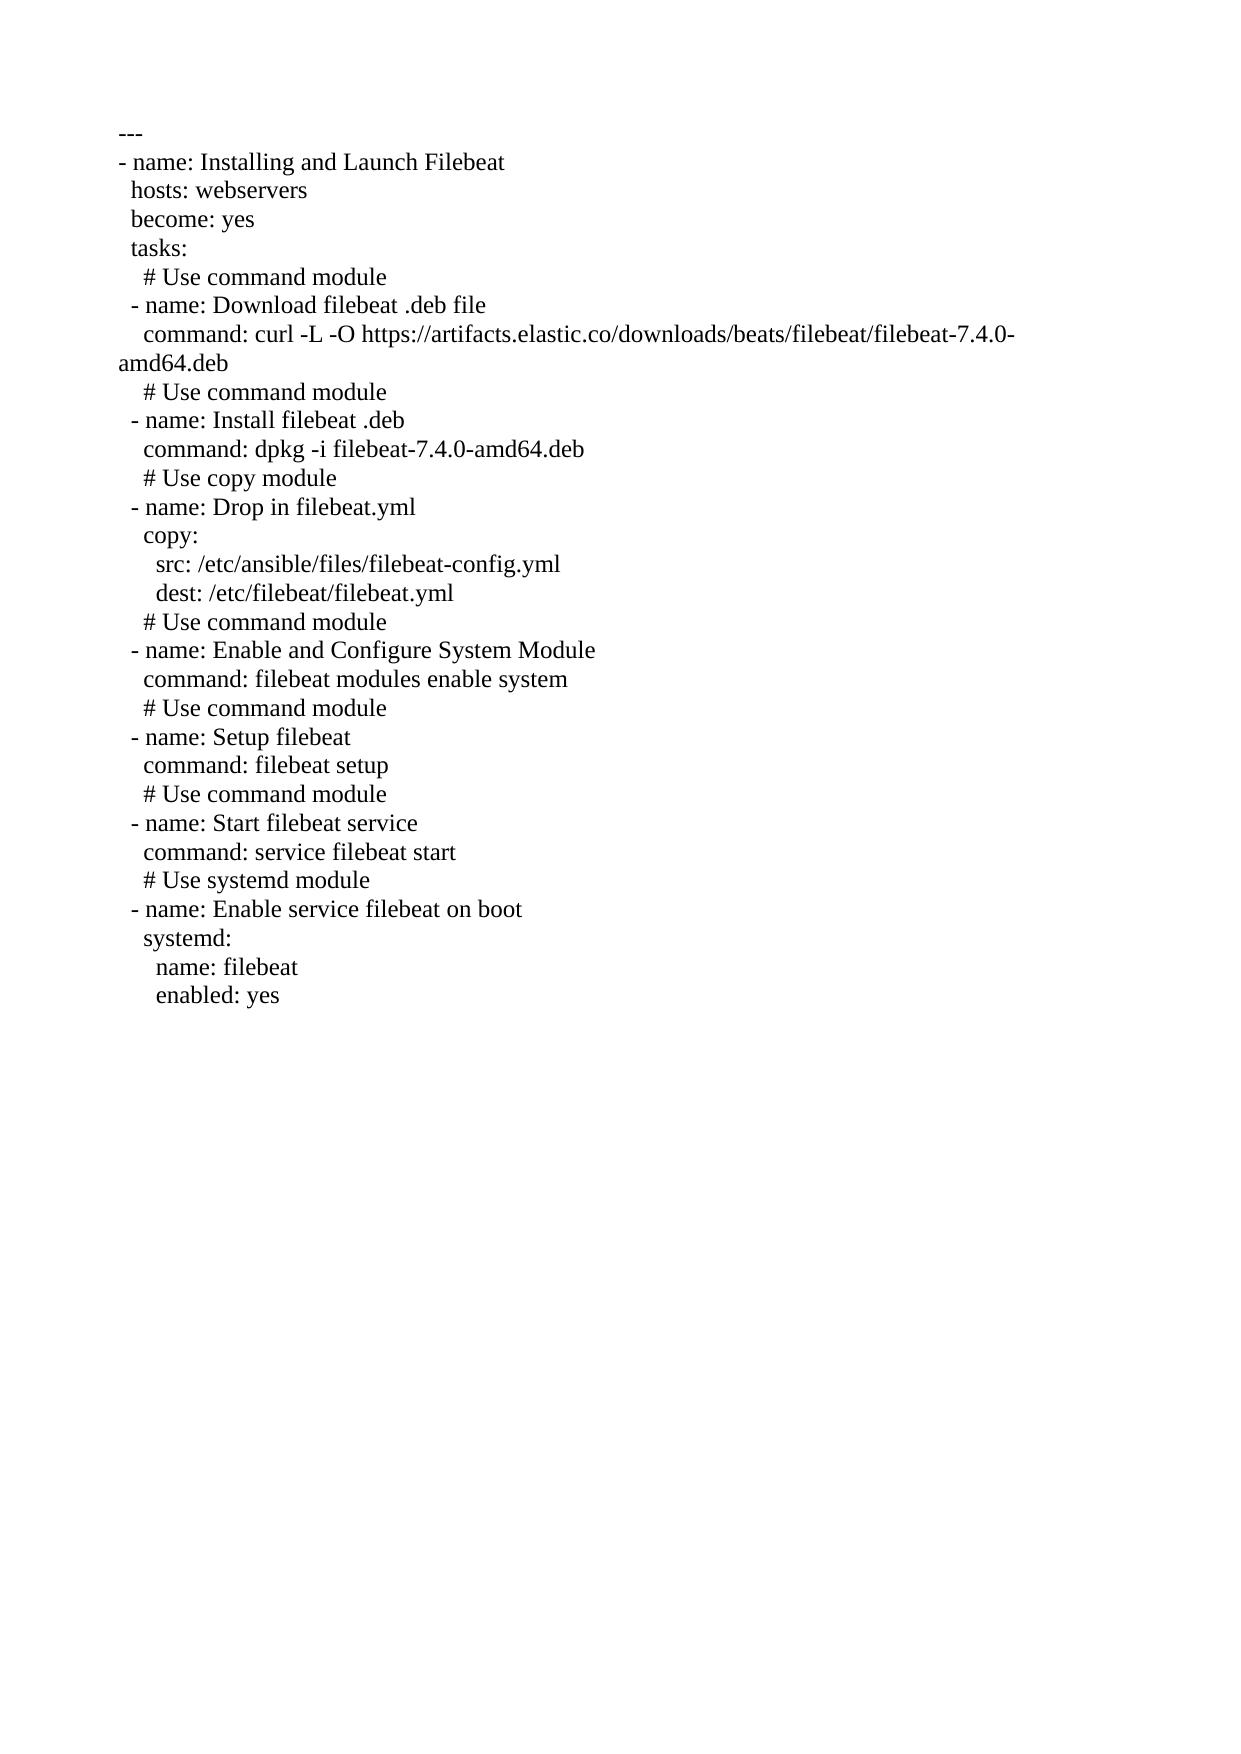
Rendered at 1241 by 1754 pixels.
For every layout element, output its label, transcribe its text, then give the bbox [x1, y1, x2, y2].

text - name: Enable service filebeat on boot [118, 894, 1122, 923]
text # Use command module [118, 693, 1122, 722]
text # Use command module [118, 377, 1122, 406]
text command: curl -L -O https://artifacts.elastic.co/downloads/beats/filebeat/filebeat-7.4.0-amd64.deb [118, 319, 1122, 377]
text command: filebeat modules enable system [118, 664, 1122, 693]
text - name: Install filebeat .deb [118, 406, 1122, 434]
text - name: Enable and Configure System Module [118, 636, 1122, 664]
text # Use command module [118, 607, 1122, 636]
text # Use systemd module [118, 866, 1122, 894]
text - name: Setup filebeat [118, 722, 1122, 751]
text enabled: yes [118, 981, 1122, 1009]
text - name: Installing and Launch Filebeat [118, 147, 1122, 176]
text command: service filebeat start [118, 837, 1122, 866]
text # Use command module [118, 262, 1122, 291]
text - name: Start filebeat service [118, 808, 1122, 837]
text # Use copy module [118, 463, 1122, 492]
text - name: Download filebeat .deb file [118, 291, 1122, 319]
text command: filebeat setup [118, 751, 1122, 779]
text become: yes [118, 204, 1122, 233]
text # Use command module [118, 779, 1122, 808]
text tasks: [118, 233, 1122, 262]
text copy: [118, 521, 1122, 549]
text dest: /etc/filebeat/filebeat.yml [118, 578, 1122, 607]
text hosts: webservers [118, 176, 1122, 204]
text --- [118, 118, 1122, 147]
text src: /etc/ansible/files/filebeat-config.yml [118, 549, 1122, 578]
text - name: Drop in filebeat.yml [118, 492, 1122, 521]
text name: filebeat [118, 952, 1122, 981]
text systemd: [118, 923, 1122, 952]
text command: dpkg -i filebeat-7.4.0-amd64.deb [118, 434, 1122, 463]
